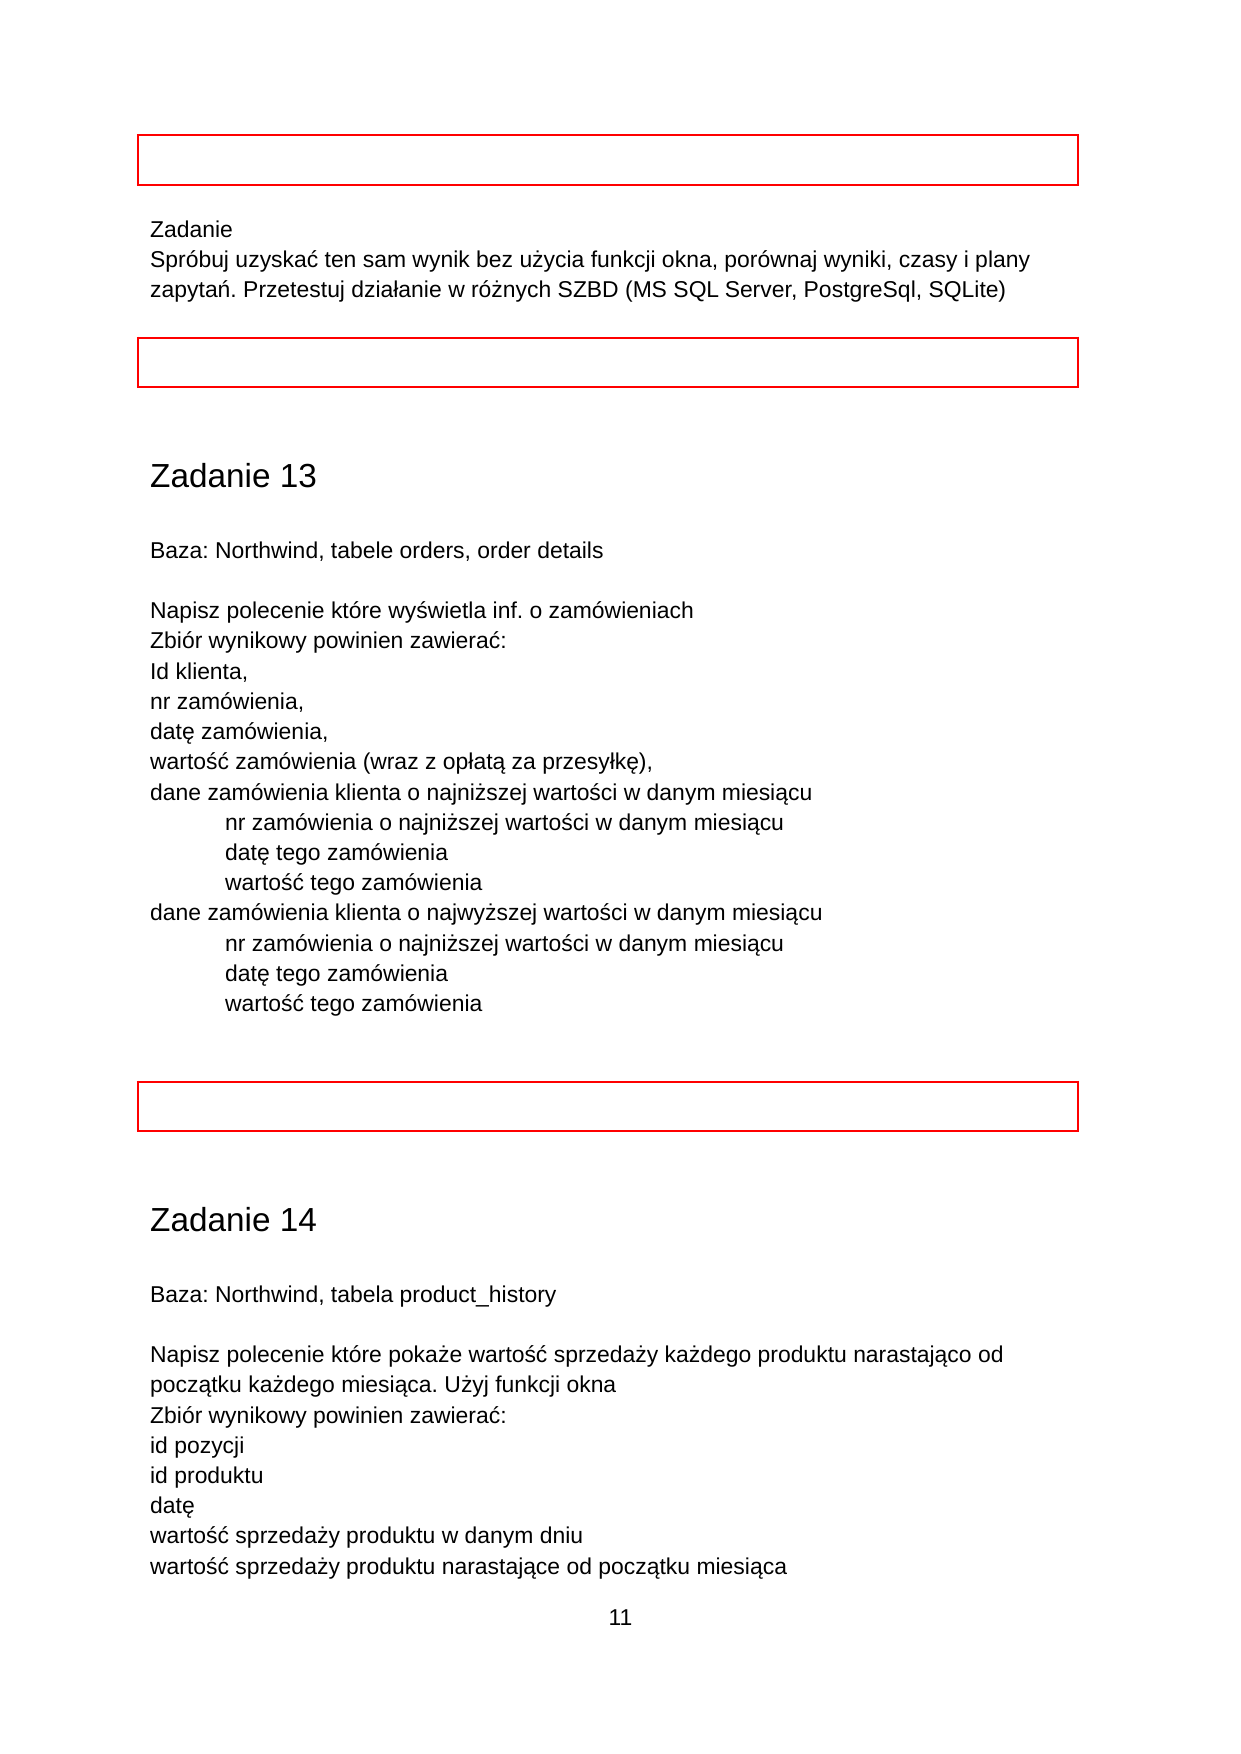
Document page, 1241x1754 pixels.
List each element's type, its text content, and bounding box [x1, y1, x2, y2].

text dane zamówienia klienta o najwyższej wartości w danym miesiącu [150, 899, 1090, 926]
table_header [139, 1083, 1077, 1130]
text Baza: Northwind, tabele orders, order details [150, 537, 1090, 563]
text Napisz polecenie które wyświetla inf. o zamówieniach [150, 597, 1090, 623]
table_header [139, 339, 1077, 386]
text nr zamówienia o najniższej wartości w danym miesiącu [150, 929, 1090, 956]
text Spróbuj uzyskać ten sam wynik bez użycia funkcji okna, porównaj wyniki, czasy i plany zapytań. Przetestuj działanie w różnych SZBD (MS SQL Server, PostgreSql, SQLite) [150, 246, 1090, 302]
text wartość tego zamówienia [150, 869, 1090, 895]
subtitle Zadanie 14 [150, 1199, 1090, 1238]
table_header [139, 136, 1077, 183]
text wartość tego zamówienia [150, 990, 1090, 1016]
text datę zamówienia, [150, 718, 1090, 744]
text datę [150, 1492, 1090, 1518]
text Zbiór wynikowy powinien zawierać: [150, 1402, 1090, 1428]
text Napisz polecenie które pokaże wartość sprzedaży każdego produktu narastająco od początku każdego miesiąca. Użyj funkcji okna [150, 1341, 1090, 1398]
text Baza: Northwind, tabela product_history [150, 1281, 1090, 1307]
text Id klienta, [150, 658, 1090, 684]
text nr zamówienia, [150, 688, 1090, 714]
text datę tego zamówienia [150, 839, 1090, 865]
text dane zamówienia klienta o najniższej wartości w danym miesiącu [150, 778, 1090, 805]
text id produktu [150, 1462, 1090, 1488]
text id pozycji [150, 1432, 1090, 1458]
text wartość sprzedaży produktu narastające od początku miesiąca [150, 1553, 1090, 1579]
text Zadanie [150, 216, 1090, 242]
text datę tego zamówienia [150, 960, 1090, 986]
subtitle Zadanie 13 [150, 456, 1090, 494]
text wartość zamówienia (wraz z opłatą za przesyłkę), [150, 748, 1090, 774]
text nr zamówienia o najniższej wartości w danym miesiącu [150, 809, 1090, 835]
text wartość sprzedaży produktu w danym dniu [150, 1522, 1090, 1549]
text Zbiór wynikowy powinien zawierać: [150, 627, 1090, 654]
